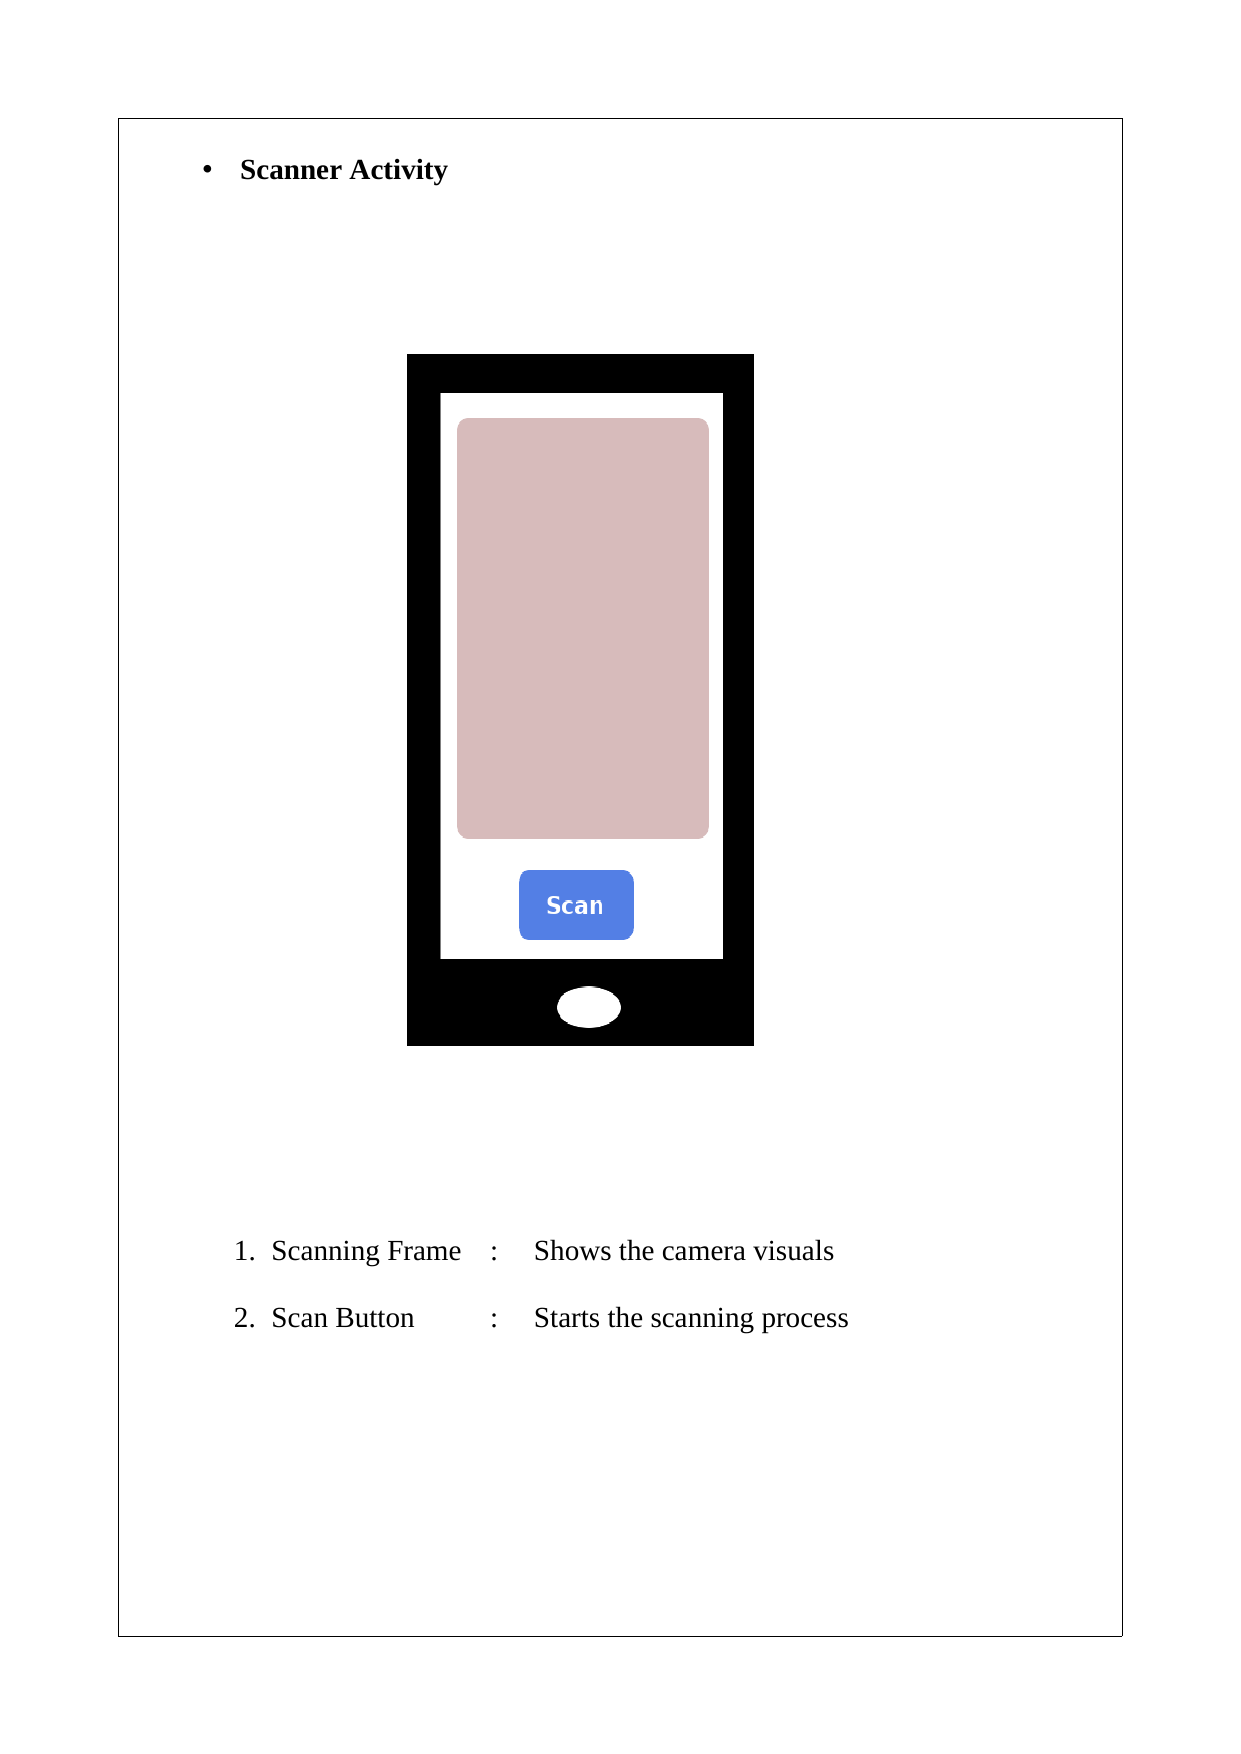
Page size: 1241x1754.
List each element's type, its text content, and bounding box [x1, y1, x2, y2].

picture [121, 217, 1119, 1109]
list Scan Button : Starts the scanning process [234, 1300, 1119, 1334]
list Scanning Frame : Shows the camera visuals [234, 1233, 1119, 1267]
list Scanner Activity [202, 152, 1119, 186]
